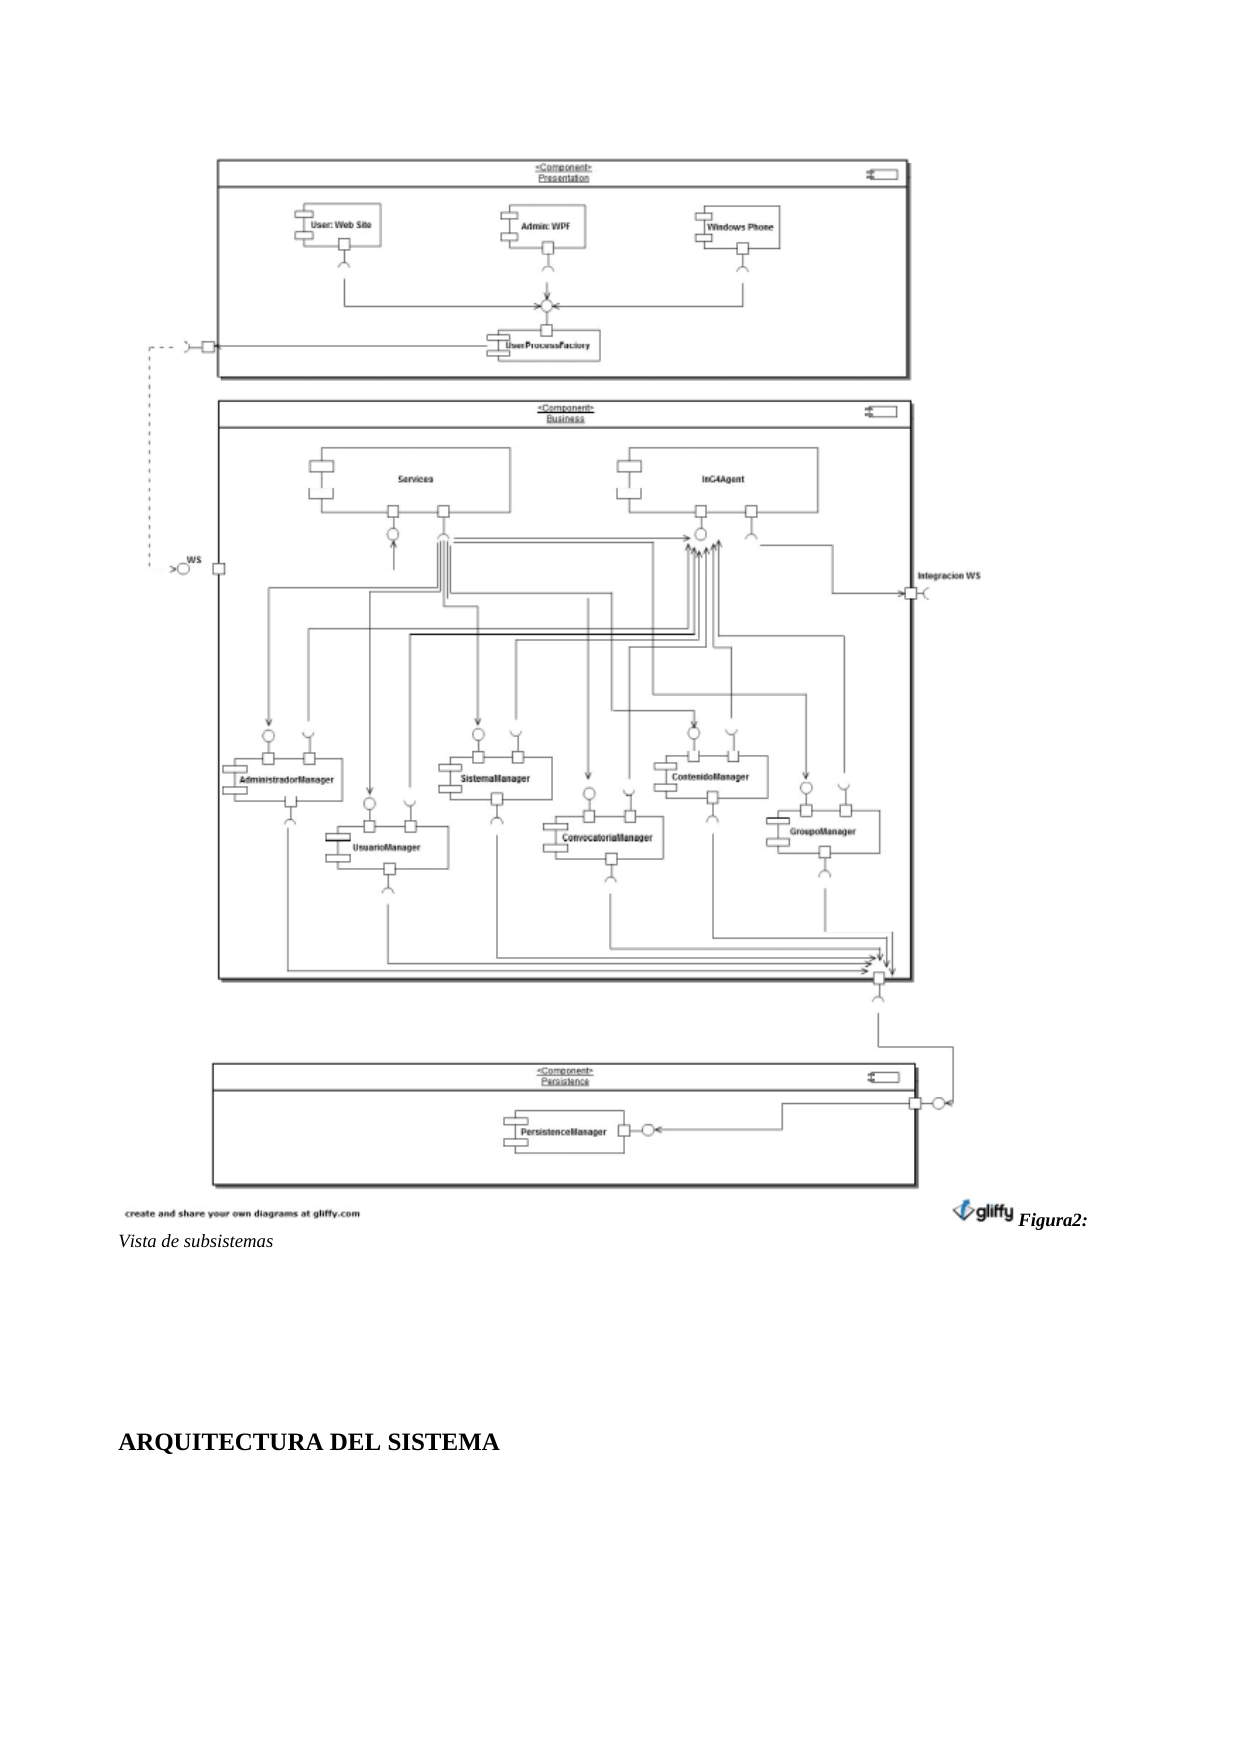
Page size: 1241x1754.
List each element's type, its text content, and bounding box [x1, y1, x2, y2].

text ARQUITECTURA DEL SISTEMA [118, 1427, 1122, 1456]
text Figura2: Vista de subsistemas [118, 118, 1122, 1252]
